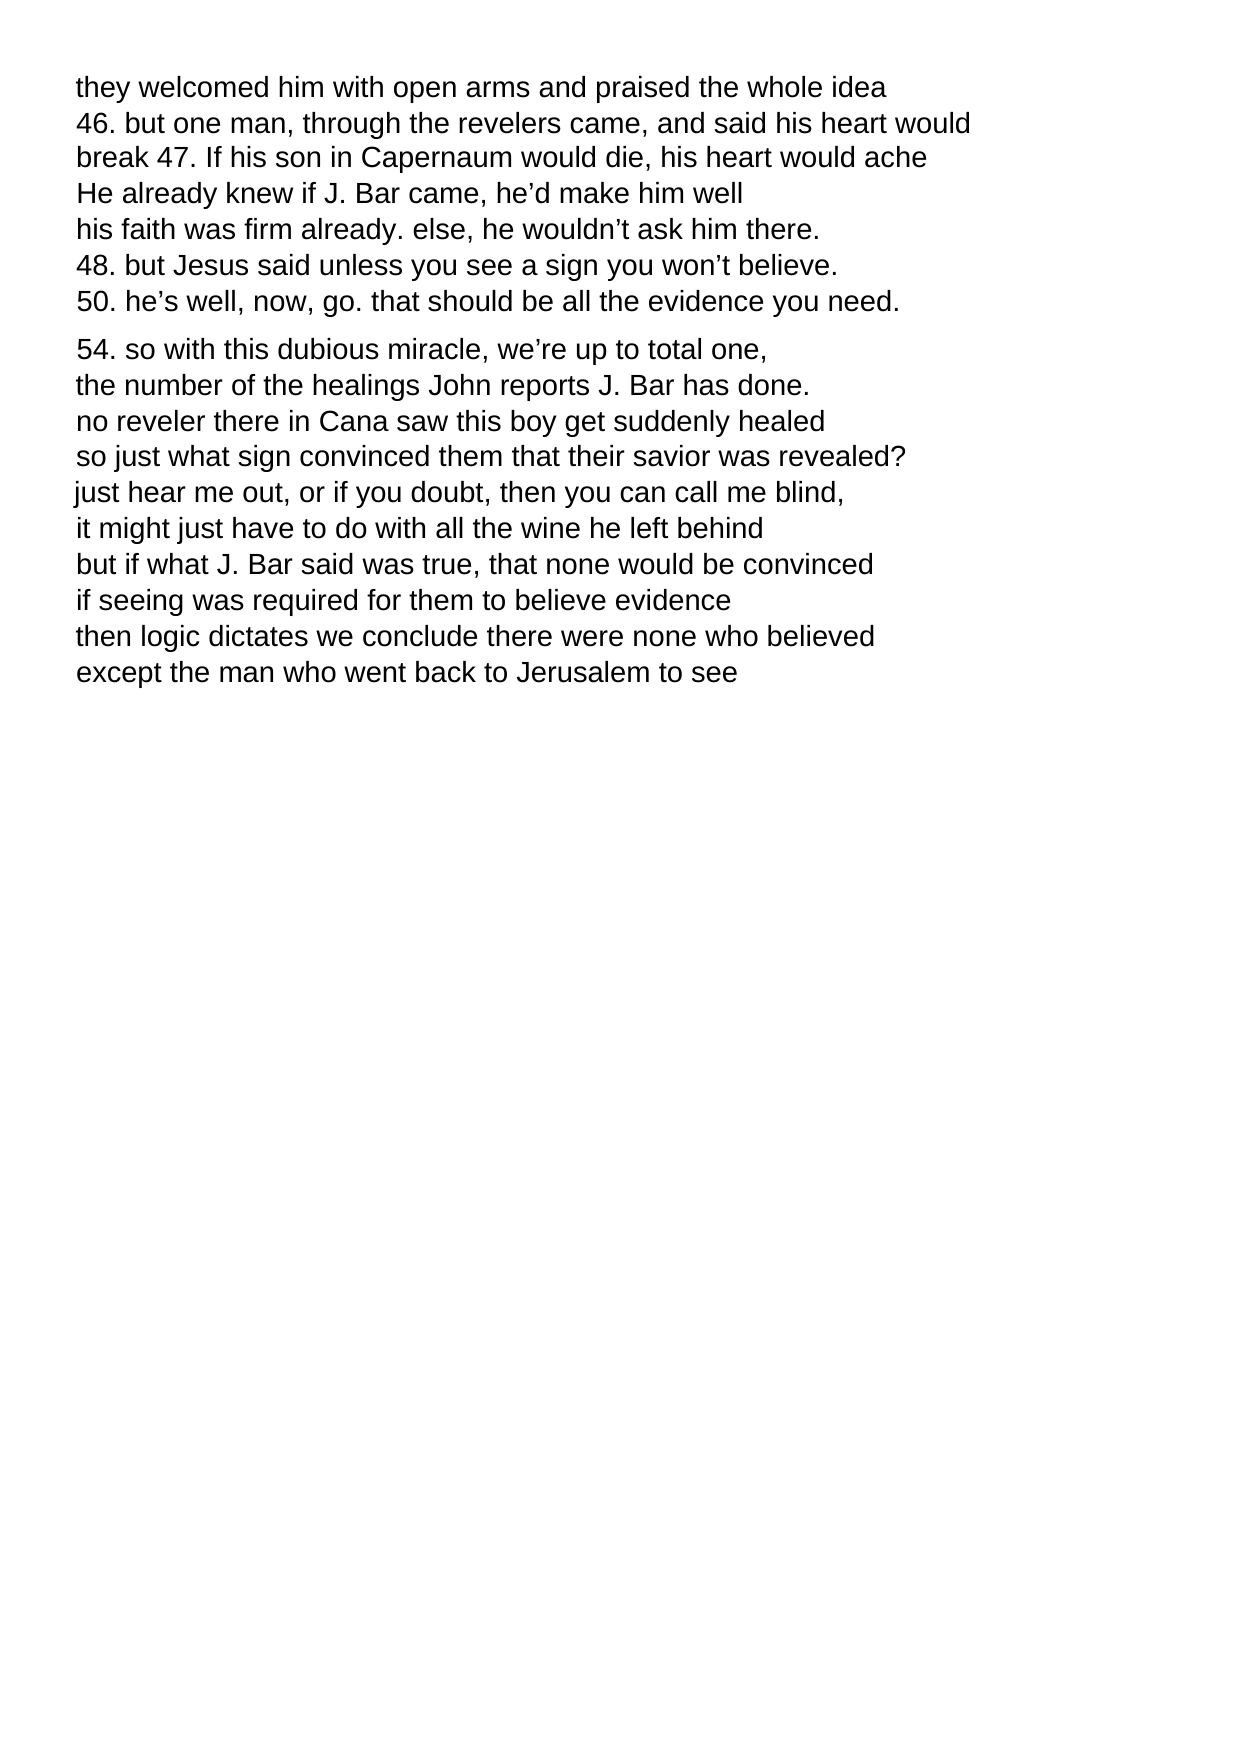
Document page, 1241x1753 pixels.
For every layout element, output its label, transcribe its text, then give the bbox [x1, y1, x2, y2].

text 48. but Jesus said unless you see a sign you won’t believe. [76, 248, 1178, 281]
text but if what J. Bar said was true, that none would be convinced [76, 547, 1178, 581]
text they welcomed him with open arms and praised the whole idea [75, 70, 1178, 103]
text so just what sign convinced them that their savior was revealed? [76, 439, 1178, 473]
text no reveler there in Cana saw this boy get suddenly healed [76, 403, 1178, 437]
text just hear me out, or if you doubt, then you can call me blind, [74, 475, 1178, 509]
text the number of the healings John reports J. Bar has done. [75, 368, 1178, 401]
text 46. but one man, through the revelers came, and said his heart would break 47. If his son in Capernaum would die, his heart would ache [76, 106, 1051, 174]
text it might just have to do with all the wine he left behind [76, 511, 1178, 545]
text his faith was firm already. else, he wouldn’t ask him there. [76, 212, 1178, 246]
text except the man who went back to Jerusalem to see [76, 655, 1178, 689]
text if seeing was required for them to believe evidence [76, 583, 1178, 617]
text 50. he’s well, now, go. that should be all the evidence you need. [76, 284, 1178, 317]
text 54. so with this dubious miracle, we’re up to total one, [76, 332, 1178, 365]
text then logic dictates we conclude there were none who believed [75, 619, 1178, 653]
text He already knew if J. Bar came, he’d make him well [76, 176, 1178, 209]
